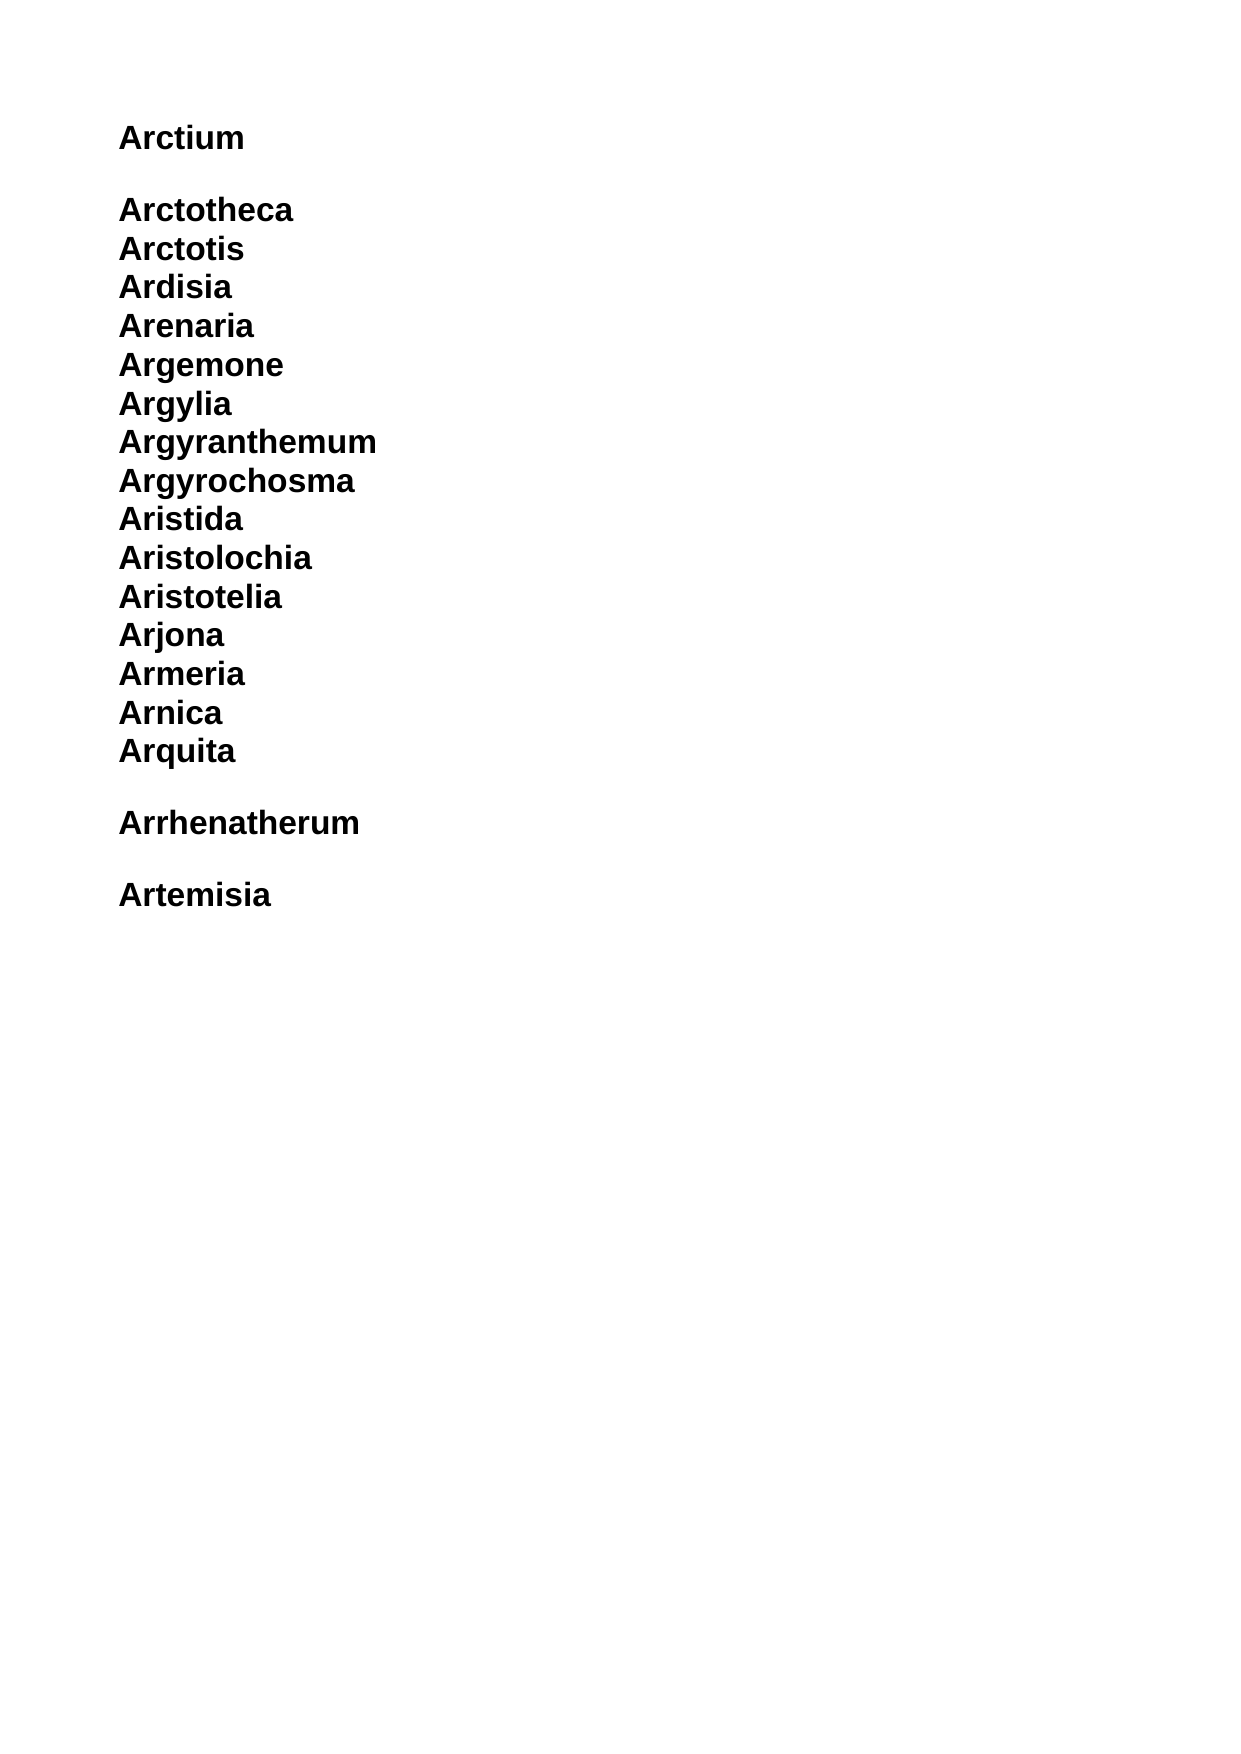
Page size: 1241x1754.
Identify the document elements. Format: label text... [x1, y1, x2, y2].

subtitle Arrhenatherum [118, 803, 1122, 842]
subtitle Artemisia [118, 875, 1122, 914]
subtitle Arctotheca Arctotis Ardisia Arenaria Argemone Argylia Argyranthemum Argyrochosma Aristida Aristolochia Aristotelia Arjona Armeria Arnica Arquita [118, 190, 1122, 770]
subtitle Arctium [118, 118, 1122, 157]
